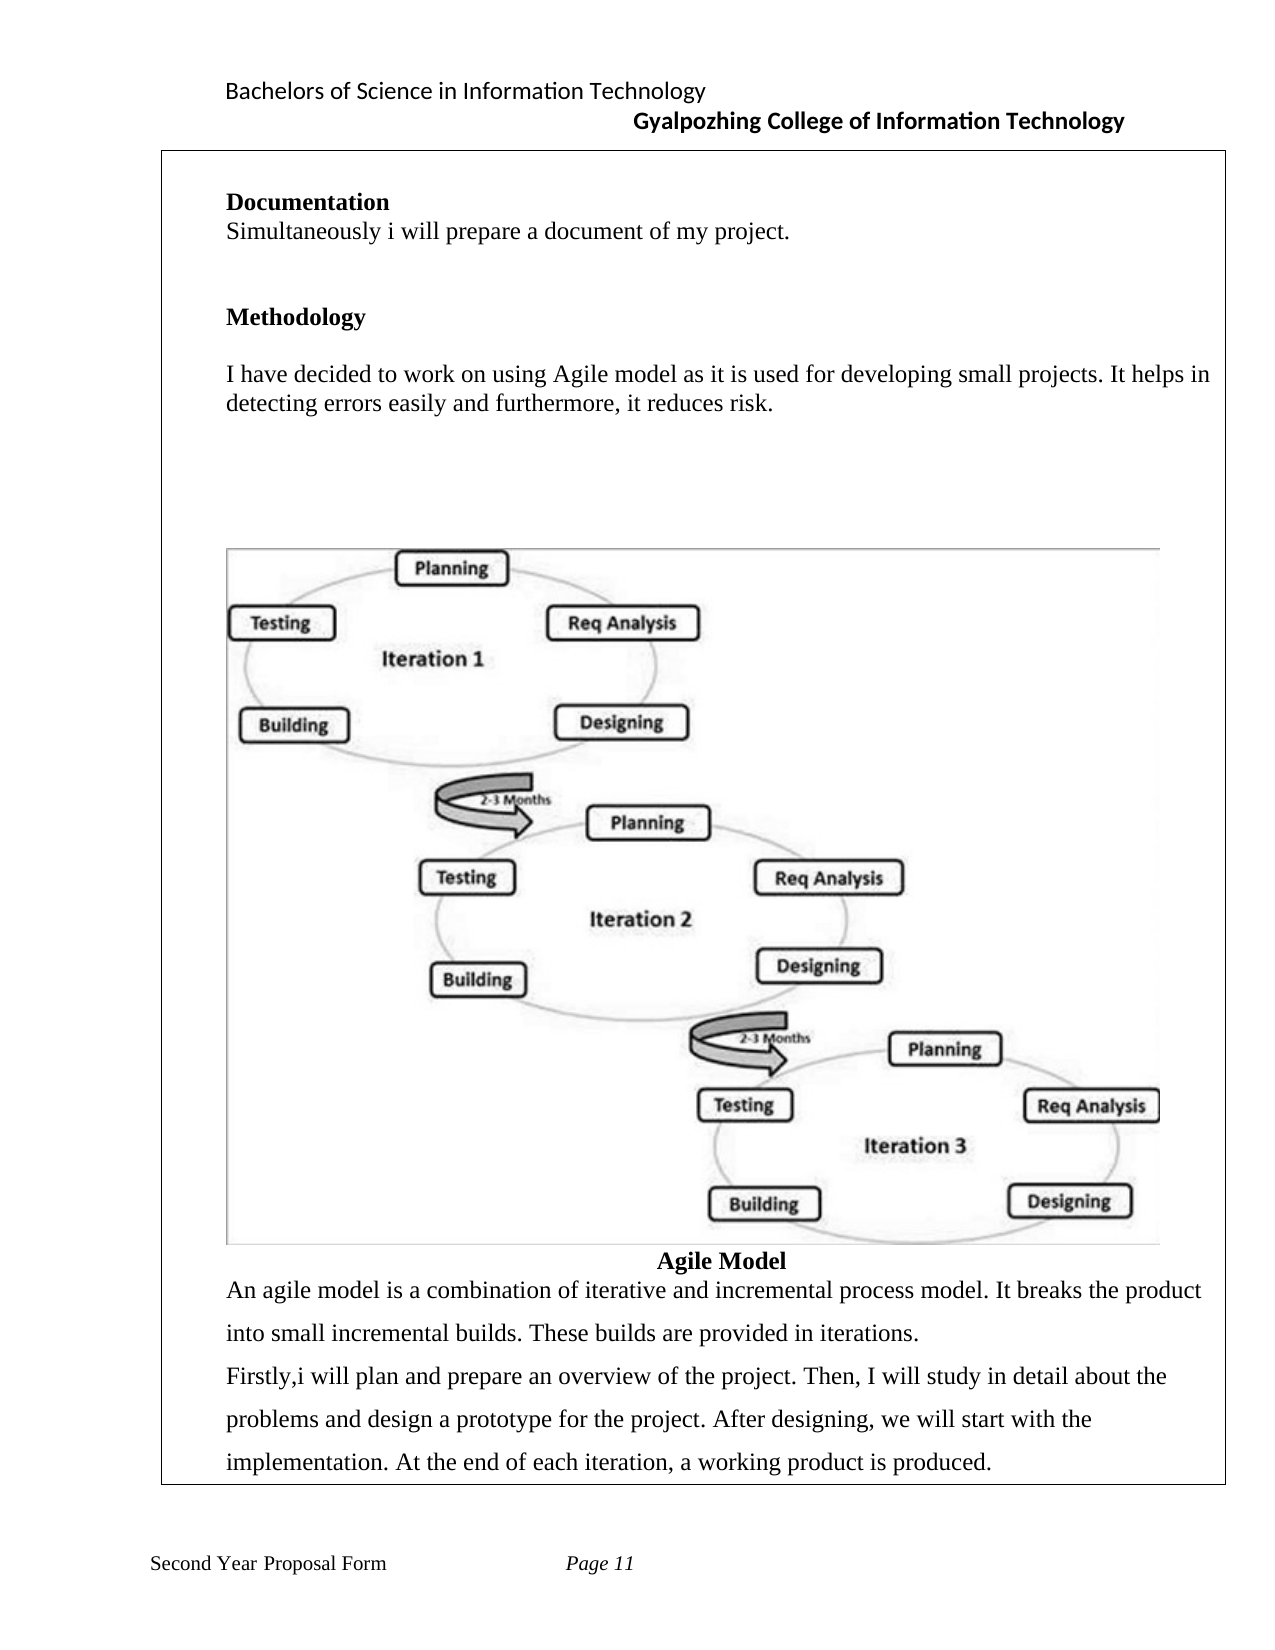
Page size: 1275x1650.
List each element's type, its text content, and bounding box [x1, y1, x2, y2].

table_cell Documentation Simultaneously i will prepare a document of my project. Methodology I have decided to work on using Agile model as it is used for developing small projects. It helps in detecting errors easily and furthermore, it reduces risk. Agile Model An agile model is a combination of iterative and incremental process model. It breaks the product into small incremental builds. These builds are provided in iterations. Firstly,i will plan and prepare an overview of the project. Then, I will study in detail about the problems and design a prototype for the project. After designing, we will start with the implementation. At the end of each iteration, a working product is produced. [162, 151, 1225, 1470]
picture [226, 548, 1164, 1247]
